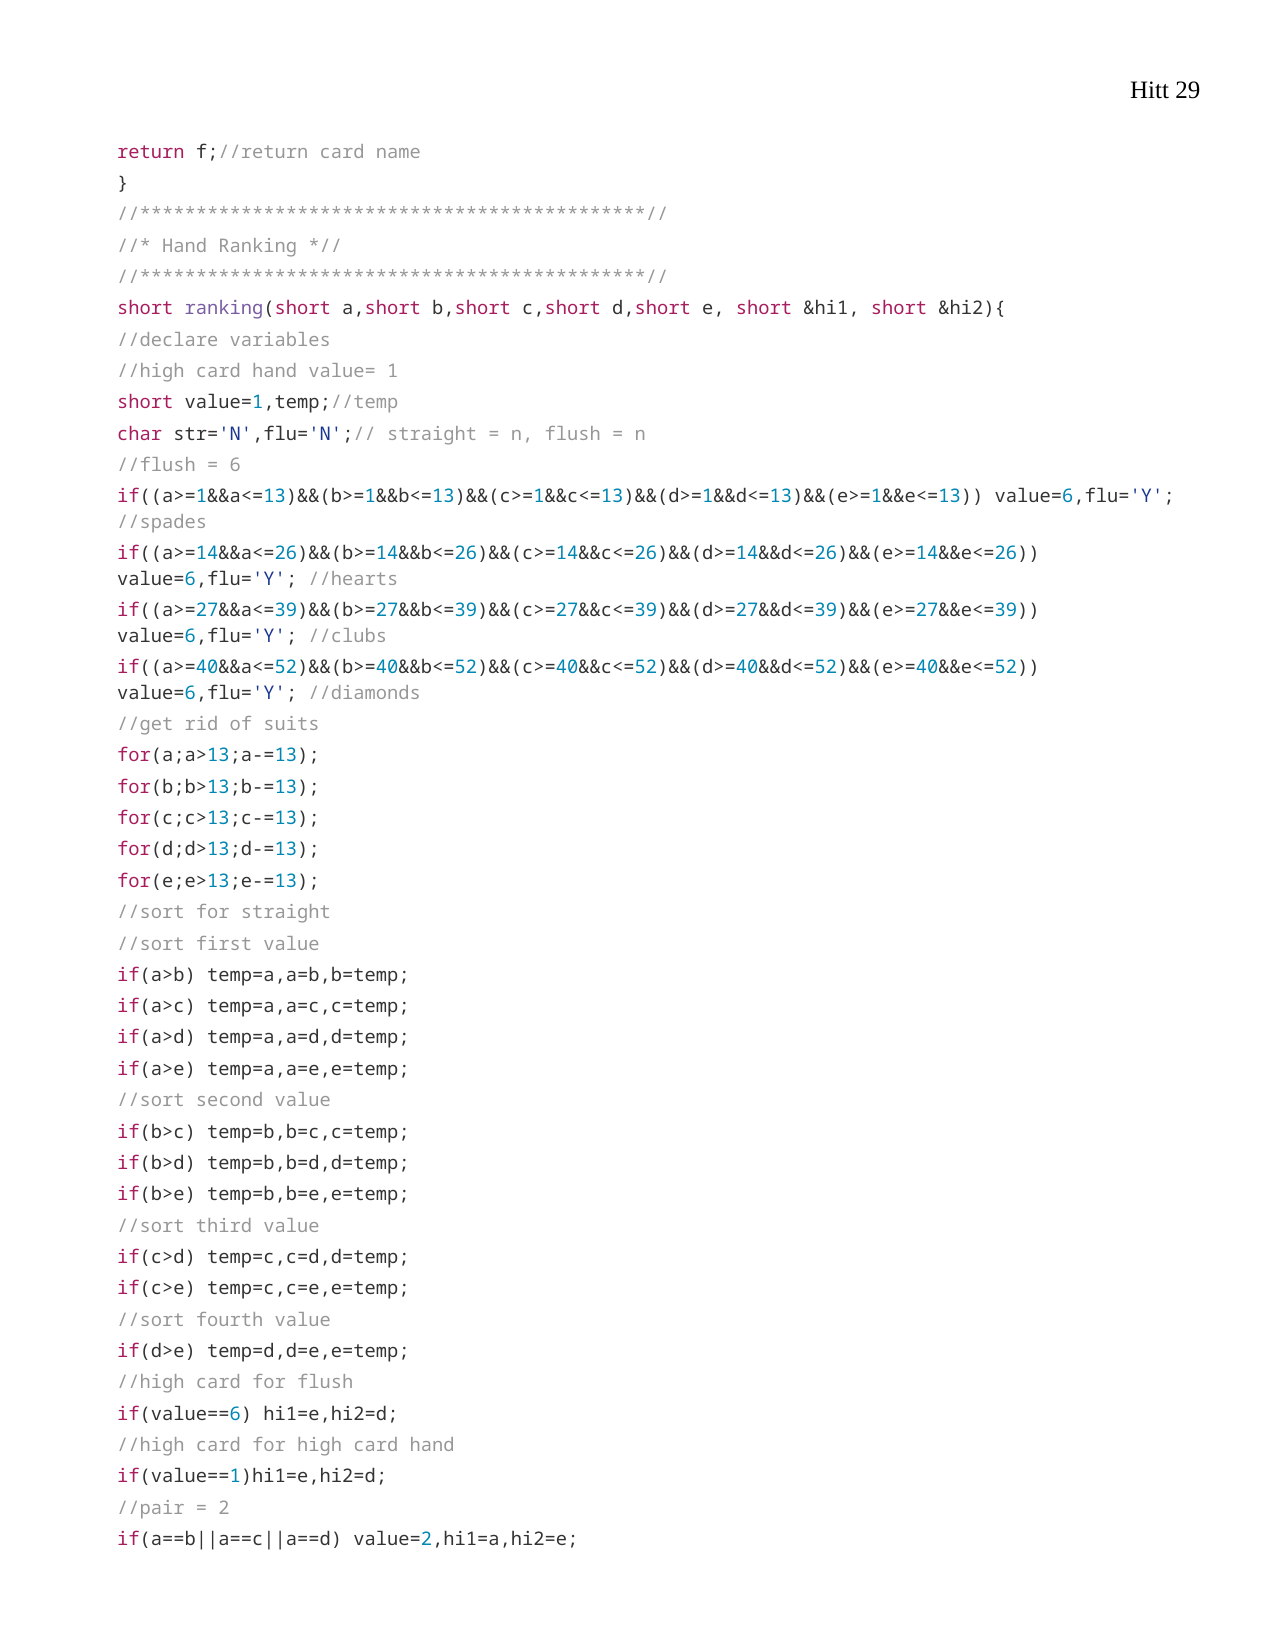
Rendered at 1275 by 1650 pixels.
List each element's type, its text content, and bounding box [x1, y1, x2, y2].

table_cell //pair = 2 [114, 1491, 1200, 1523]
table_cell [75, 864, 114, 896]
table_cell for(e;e>13;e-=13); [114, 864, 1200, 896]
table_cell [75, 198, 114, 229]
table_cell [75, 135, 114, 166]
table_cell if((a>=40&&a<=52)&&(b>=40&&b<=52)&&(c>=40&&c<=52)&&(d>=40&&d<=52)&&(e>=40&&e<=52)) value=6,flu='Y'; //diamonds [114, 651, 1200, 707]
table_cell [75, 1209, 114, 1240]
table_cell [75, 833, 114, 864]
table_cell [75, 1021, 114, 1052]
table_cell char str='N',flu='N';// straight = n, flush = n [114, 417, 1200, 448]
table_cell if(value==6) hi1=e,hi2=d; [114, 1397, 1200, 1428]
table_cell [75, 386, 114, 417]
table_cell [75, 1366, 114, 1397]
table_cell for(c;c>13;c-=13); [114, 801, 1200, 833]
table_cell [75, 1052, 114, 1084]
table_cell //high card hand value= 1 [114, 355, 1200, 386]
table_cell if((a>=14&&a<=26)&&(b>=14&&b<=26)&&(c>=14&&c<=26)&&(d>=14&&d<=26)&&(e>=14&&e<=26)) value=6,flu='Y'; //hearts [114, 537, 1200, 594]
table_cell [75, 417, 114, 448]
table_cell [75, 1523, 114, 1554]
table_cell if(value==1)hi1=e,hi2=d; [114, 1460, 1200, 1491]
table_cell return f;//return card name [114, 135, 1200, 166]
table_cell [75, 1178, 114, 1209]
table_cell if(b>c) temp=b,b=c,c=temp; [114, 1115, 1200, 1146]
table_cell [75, 260, 114, 292]
table_cell if(b>d) temp=b,b=d,d=temp; [114, 1146, 1200, 1178]
table_cell [75, 927, 114, 958]
table_cell //* Hand Ranking *// [114, 229, 1200, 260]
table_cell [75, 770, 114, 801]
table_cell [75, 166, 114, 198]
table_cell if(a>b) temp=a,a=b,b=temp; [114, 958, 1200, 989]
table_cell //sort fourth value [114, 1303, 1200, 1334]
table_cell if(a>e) temp=a,a=e,e=temp; [114, 1052, 1200, 1084]
table_cell [75, 1460, 114, 1491]
table_cell [75, 1240, 114, 1272]
table_cell //*********************************************// [114, 260, 1200, 292]
table_cell [75, 480, 114, 537]
table_cell //flush = 6 [114, 449, 1200, 480]
table_cell [75, 1335, 114, 1366]
table_cell [75, 708, 114, 739]
table_cell [75, 739, 114, 770]
table_cell for(a;a>13;a-=13); [114, 739, 1200, 770]
table_cell //high card for high card hand [114, 1429, 1200, 1460]
table_cell //sort third value [114, 1209, 1200, 1240]
table_cell if((a>=27&&a<=39)&&(b>=27&&b<=39)&&(c>=27&&c<=39)&&(d>=27&&d<=39)&&(e>=27&&e<=39)) value=6,flu='Y'; //clubs [114, 594, 1200, 651]
table_cell [75, 355, 114, 386]
table_cell } [114, 166, 1200, 198]
table_cell [75, 1146, 114, 1178]
table_cell //high card for flush [114, 1366, 1200, 1397]
table_cell //sort for straight [114, 896, 1200, 927]
table_cell [75, 1115, 114, 1146]
table_cell //get rid of suits [114, 708, 1200, 739]
table_cell [75, 990, 114, 1021]
table_cell for(d;d>13;d-=13); [114, 833, 1200, 864]
table_cell if(a==b||a==c||a==d) value=2,hi1=a,hi2=e; [114, 1523, 1200, 1554]
table_cell //declare variables [114, 323, 1200, 354]
table_cell [75, 1272, 114, 1303]
table_cell [75, 958, 114, 989]
table_cell [75, 1397, 114, 1428]
table_cell [75, 896, 114, 927]
table_cell [75, 651, 114, 707]
table_cell short value=1,temp;//temp [114, 386, 1200, 417]
table_cell [75, 449, 114, 480]
table_cell if((a>=1&&a<=13)&&(b>=1&&b<=13)&&(c>=1&&c<=13)&&(d>=1&&d<=13)&&(e>=1&&e<=13)) value=6,flu='Y'; //spades [114, 480, 1200, 537]
table_cell [75, 594, 114, 651]
table_cell [75, 1303, 114, 1334]
table_cell if(a>d) temp=a,a=d,d=temp; [114, 1021, 1200, 1052]
table_cell [75, 1491, 114, 1523]
table_cell [75, 229, 114, 260]
table_cell [75, 801, 114, 833]
table_cell if(d>e) temp=d,d=e,e=temp; [114, 1335, 1200, 1366]
table_cell if(a>c) temp=a,a=c,c=temp; [114, 990, 1200, 1021]
table_cell [75, 292, 114, 323]
table_cell [75, 537, 114, 594]
table_cell [75, 323, 114, 354]
table_cell if(b>e) temp=b,b=e,e=temp; [114, 1178, 1200, 1209]
table_cell short ranking(short a,short b,short c,short d,short e, short &hi1, short &hi2){ [114, 292, 1200, 323]
table_cell //sort second value [114, 1084, 1200, 1115]
table_cell [75, 1084, 114, 1115]
table_cell if(c>d) temp=c,c=d,d=temp; [114, 1240, 1200, 1272]
table_cell //*********************************************// [114, 198, 1200, 229]
table_cell //sort first value [114, 927, 1200, 958]
table_cell for(b;b>13;b-=13); [114, 770, 1200, 801]
table_cell if(c>e) temp=c,c=e,e=temp; [114, 1272, 1200, 1303]
table_cell [75, 1429, 114, 1460]
